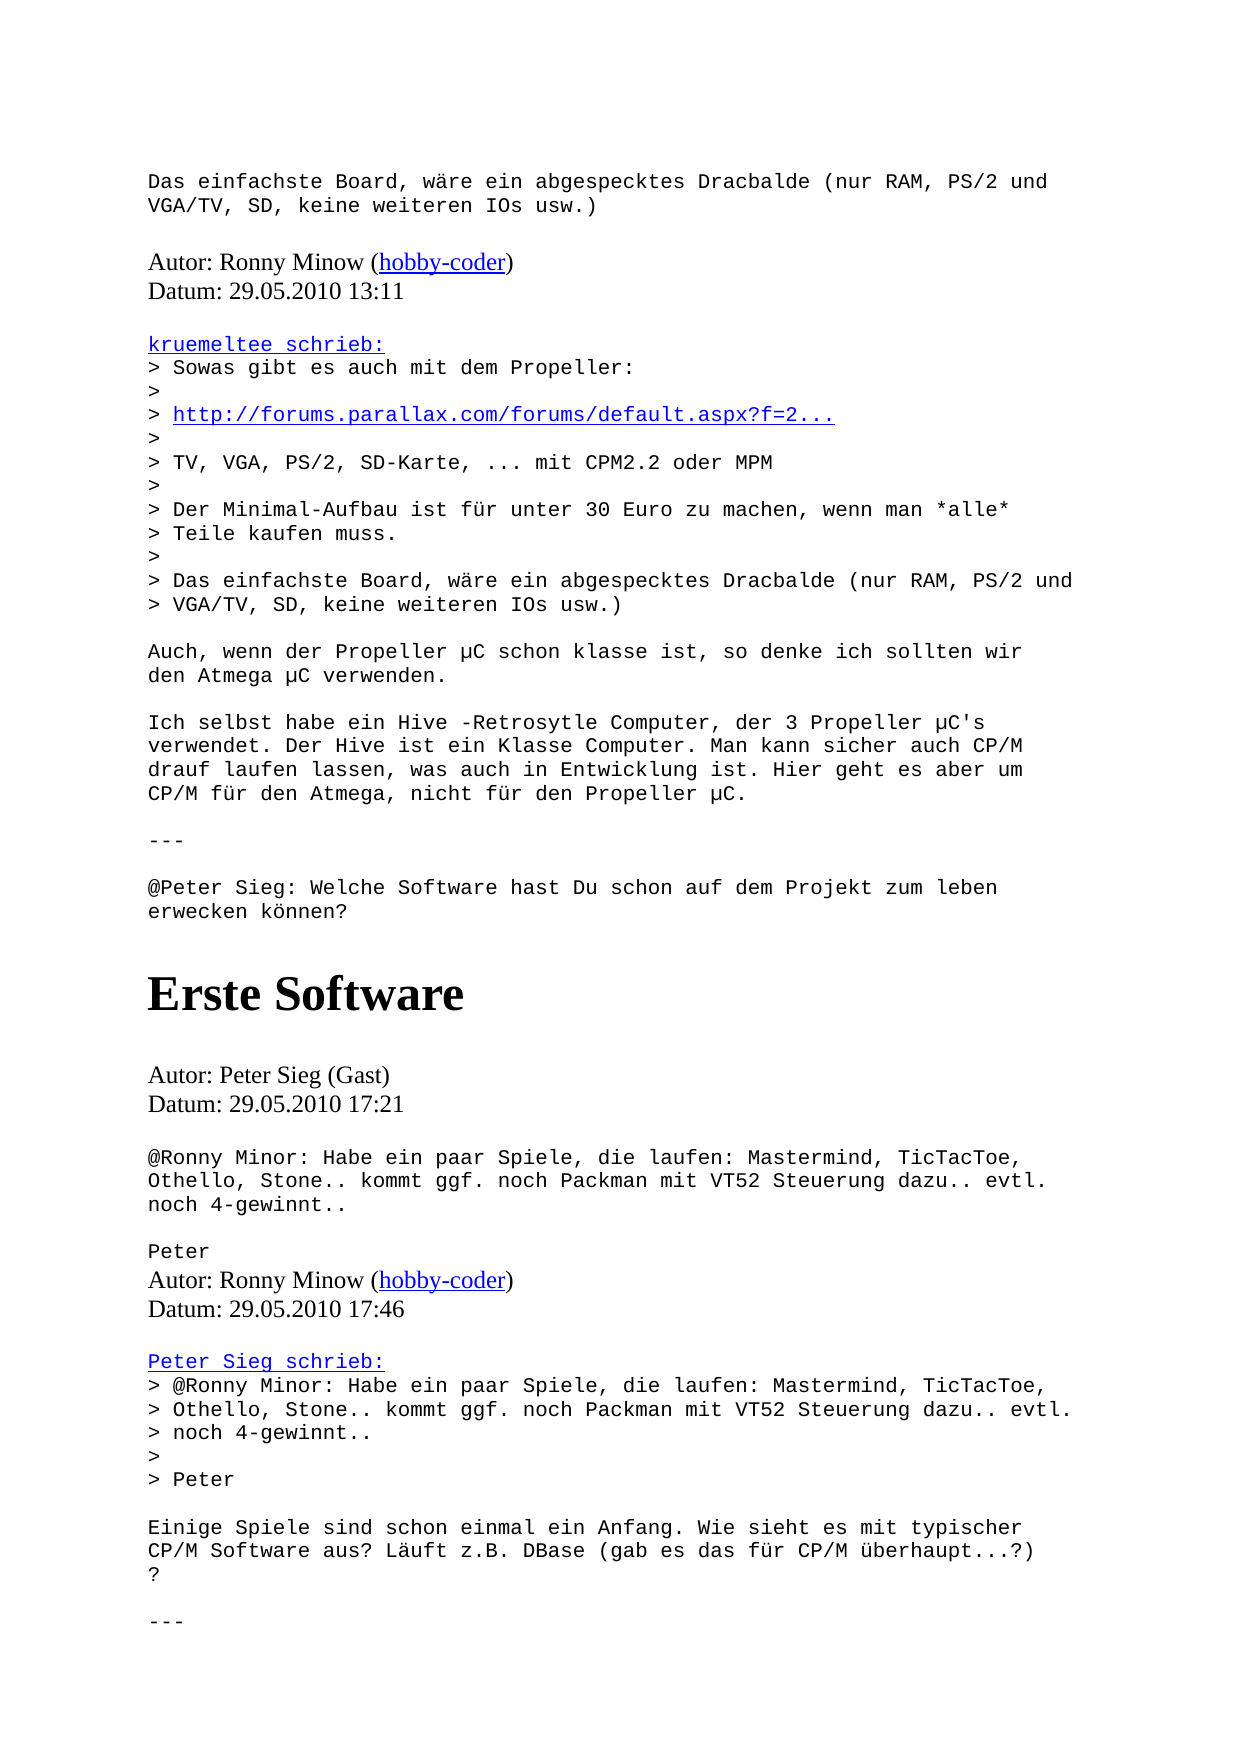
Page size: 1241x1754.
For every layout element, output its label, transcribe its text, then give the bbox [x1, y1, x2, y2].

text > noch 4-gewinnt.. [148, 1422, 1093, 1446]
text > [148, 1446, 1093, 1469]
text Autor: Peter Sieg (Gast) [148, 1061, 1093, 1089]
text VGA/TV, SD, keine weiteren IOs usw.) [148, 195, 1093, 218]
text @Ronny Minor: Habe ein paar Spiele, die laufen: Mastermind, TicTacToe, [148, 1147, 1093, 1170]
text Othello, Stone.. kommt ggf. noch Packman mit VT52 Steuerung dazu.. evtl. [148, 1170, 1093, 1194]
text --- [148, 1611, 1093, 1635]
text > Der Minimal-Aufbau ist für unter 30 Euro zu machen, wenn man *alle* [148, 499, 1093, 523]
text verwendet. Der Hive ist ein Klasse Computer. Man kann sicher auch CP/M [148, 736, 1093, 759]
text CP/M Software aus? Läuft z.B. DBase (gab es das für CP/M überhaupt...?) [148, 1540, 1093, 1564]
text > @Ronny Minor: Habe ein paar Spiele, die laufen: Mastermind, TicTacToe, [148, 1375, 1093, 1398]
text Peter Sieg schrieb: [148, 1351, 1093, 1375]
text > Das einfachste Board, wäre ein abgespecktes Dracbalde (nur RAM, PS/2 und [148, 570, 1093, 594]
text > [148, 475, 1093, 499]
text > Teile kaufen muss. [148, 523, 1093, 546]
text Peter [148, 1241, 1093, 1265]
text > Sowas gibt es auch mit dem Propeller: [148, 357, 1093, 381]
text erwecken können? [148, 901, 1093, 925]
text Datum: 29.05.2010 13:11 [148, 276, 1093, 305]
text noch 4-gewinnt.. [148, 1194, 1093, 1218]
text ? [148, 1564, 1093, 1588]
text drauf laufen lassen, was auch in Entwicklung ist. Hier geht es aber um [148, 759, 1093, 783]
text > Peter [148, 1469, 1093, 1493]
text den Atmega µC verwenden. [148, 664, 1093, 688]
text Autor: Ronny Minow (hobby-coder) [148, 1265, 1093, 1294]
text Einige Spiele sind schon einmal ein Anfang. Wie sieht es mit typischer [148, 1517, 1093, 1540]
text > [148, 381, 1093, 404]
text Ich selbst habe ein Hive -Retrosytle Computer, der 3 Propeller µC's [148, 712, 1093, 736]
text Datum: 29.05.2010 17:46 [148, 1294, 1093, 1322]
text CP/M für den Atmega, nicht für den Propeller µC. [148, 783, 1093, 806]
text > Othello, Stone.. kommt ggf. noch Packman mit VT52 Steuerung dazu.. evtl. [148, 1398, 1093, 1422]
text > [148, 428, 1093, 452]
subtitle Erste Software [148, 964, 1093, 1021]
text > http://forums.parallax.com/forums/default.aspx?f=2... [148, 404, 1093, 428]
text Datum: 29.05.2010 17:21 [148, 1089, 1093, 1118]
text kruemeltee schrieb: [148, 333, 1093, 357]
text Das einfachste Board, wäre ein abgespecktes Dracbalde (nur RAM, PS/2 und [148, 171, 1093, 195]
text --- [148, 830, 1093, 854]
text > [148, 546, 1093, 570]
text Autor: Ronny Minow (hobby-coder) [148, 247, 1093, 276]
text > TV, VGA, PS/2, SD-Karte, ... mit CPM2.2 oder MPM [148, 452, 1093, 475]
text > VGA/TV, SD, keine weiteren IOs usw.) [148, 594, 1093, 617]
text Auch, wenn der Propeller µC schon klasse ist, so denke ich sollten wir [148, 641, 1093, 664]
text @Peter Sieg: Welche Software hast Du schon auf dem Projekt zum leben [148, 877, 1093, 901]
